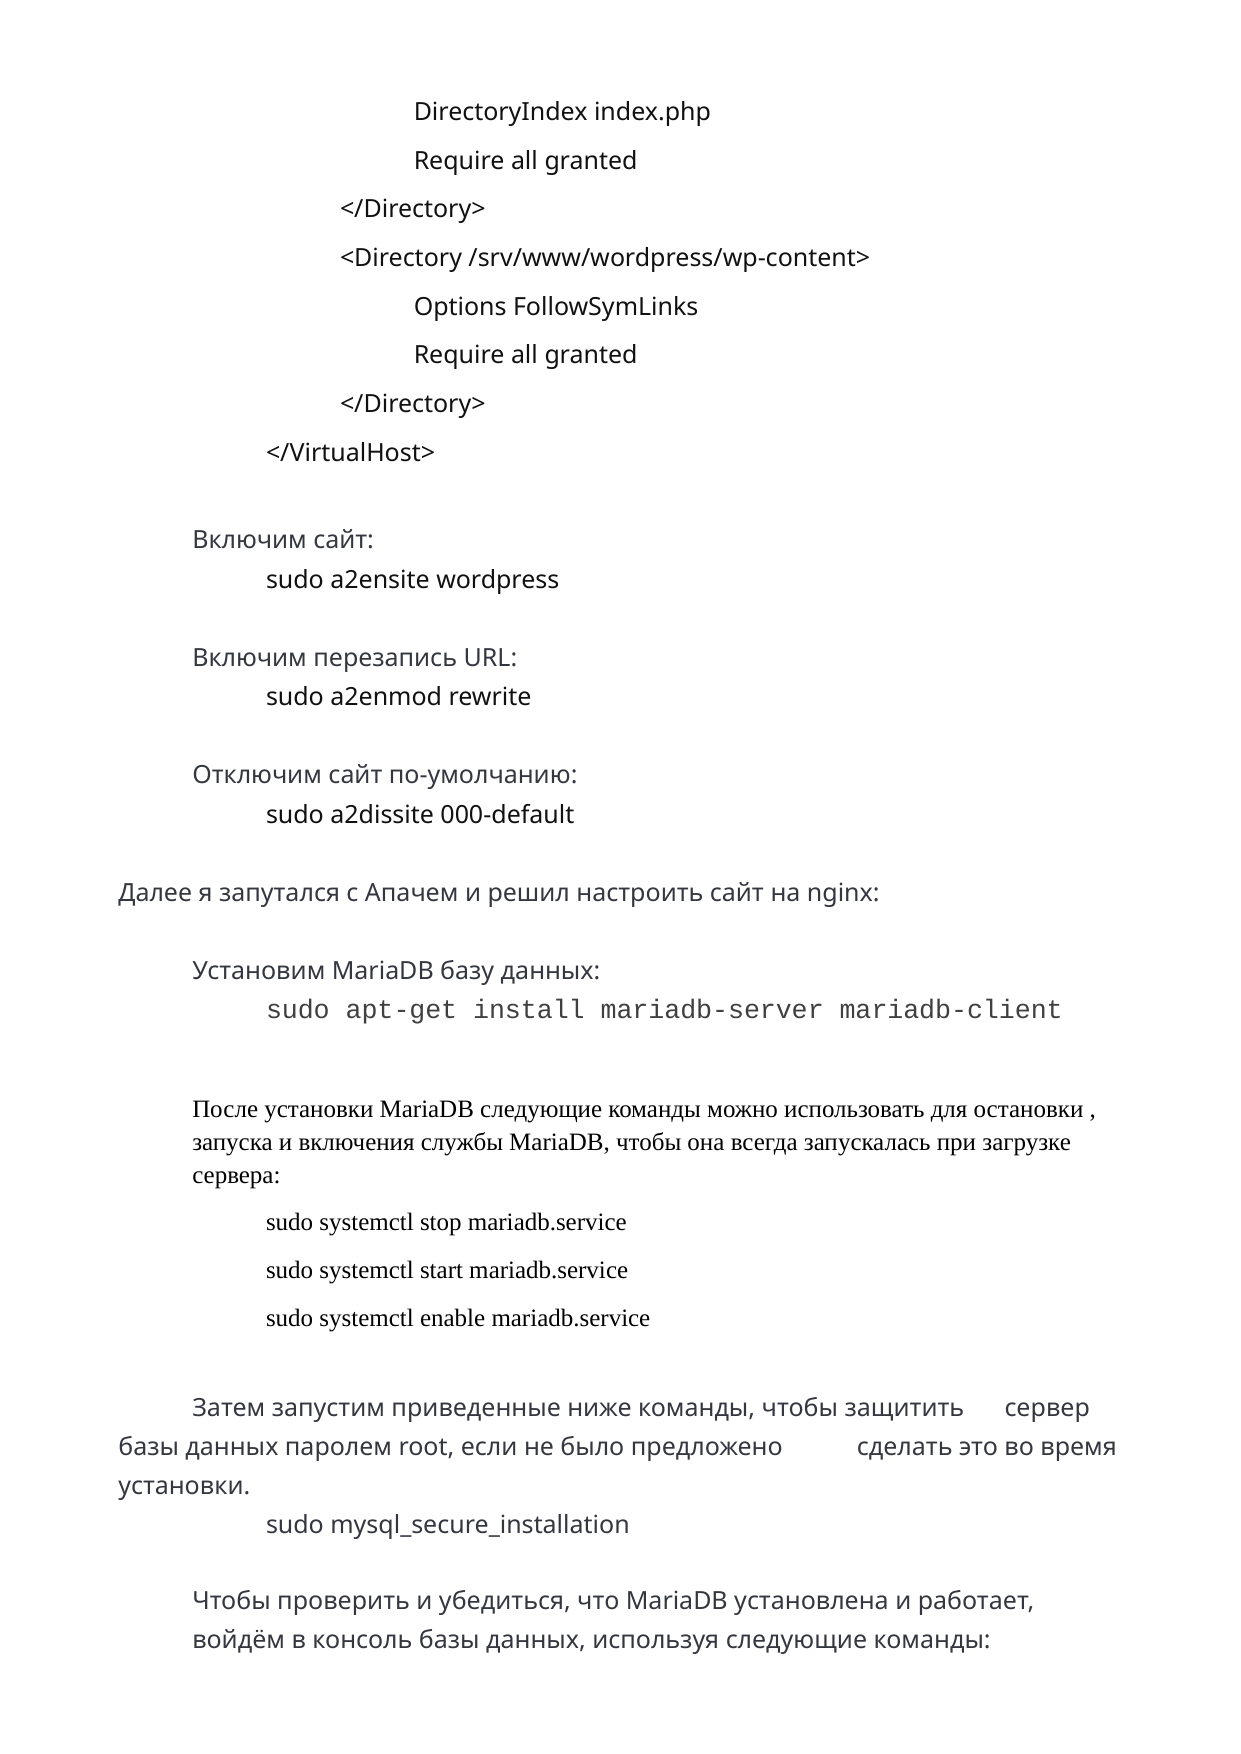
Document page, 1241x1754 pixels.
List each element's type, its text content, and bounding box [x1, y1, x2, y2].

text </VirtualHost> [118, 434, 1122, 468]
text sudo systemctl stop mariadb.service [118, 1207, 1122, 1236]
text DirectoryIndex index.php [118, 94, 1122, 128]
text </Directory> [118, 191, 1122, 225]
text Отключим сайт по-умолчанию: [118, 757, 1122, 791]
text sudo systemctl enable mariadb.service [118, 1303, 1122, 1331]
text sudo a2dissite 000-default [118, 796, 1122, 830]
text sudo a2enmod rewrite [118, 679, 1122, 713]
text Включим перезапись URL: [118, 639, 1122, 674]
text Require all granted [118, 337, 1122, 371]
text Далее я запутался с Апачем и решил настроить сайт на nginx: [118, 874, 1122, 909]
text Установим MariaDB базу данных: [118, 953, 1122, 987]
text sudo systemctl start mariadb.service [118, 1255, 1122, 1284]
text </Directory> [118, 386, 1122, 420]
text Включим сайт: [118, 522, 1122, 556]
text После установки MariaDB следующие команды можно использовать для остановки , запуска и включения службы MariaDB, чтобы она всегда запускалась при загрузке сервера: [118, 1094, 1122, 1189]
text Чтобы проверить и убедиться, что MariaDB установлена и работает, войдём в консоль базы данных, используя следующие команды: [118, 1583, 1122, 1656]
text sudo mysql_secure_installation [118, 1507, 1122, 1541]
text sudo a2ensite wordpress [118, 561, 1122, 595]
text <Directory /srv/www/wordpress/wp-content> [118, 240, 1122, 274]
text Затем запустим приведенные ниже команды, чтобы защитить сервер базы данных паролем root, если не было предложено сделать это во время установки. [118, 1389, 1122, 1502]
text Require all granted [118, 142, 1122, 176]
text sudo apt-get install mariadb-server mariadb-client [118, 992, 1122, 1027]
text Options FollowSymLinks [118, 288, 1122, 322]
